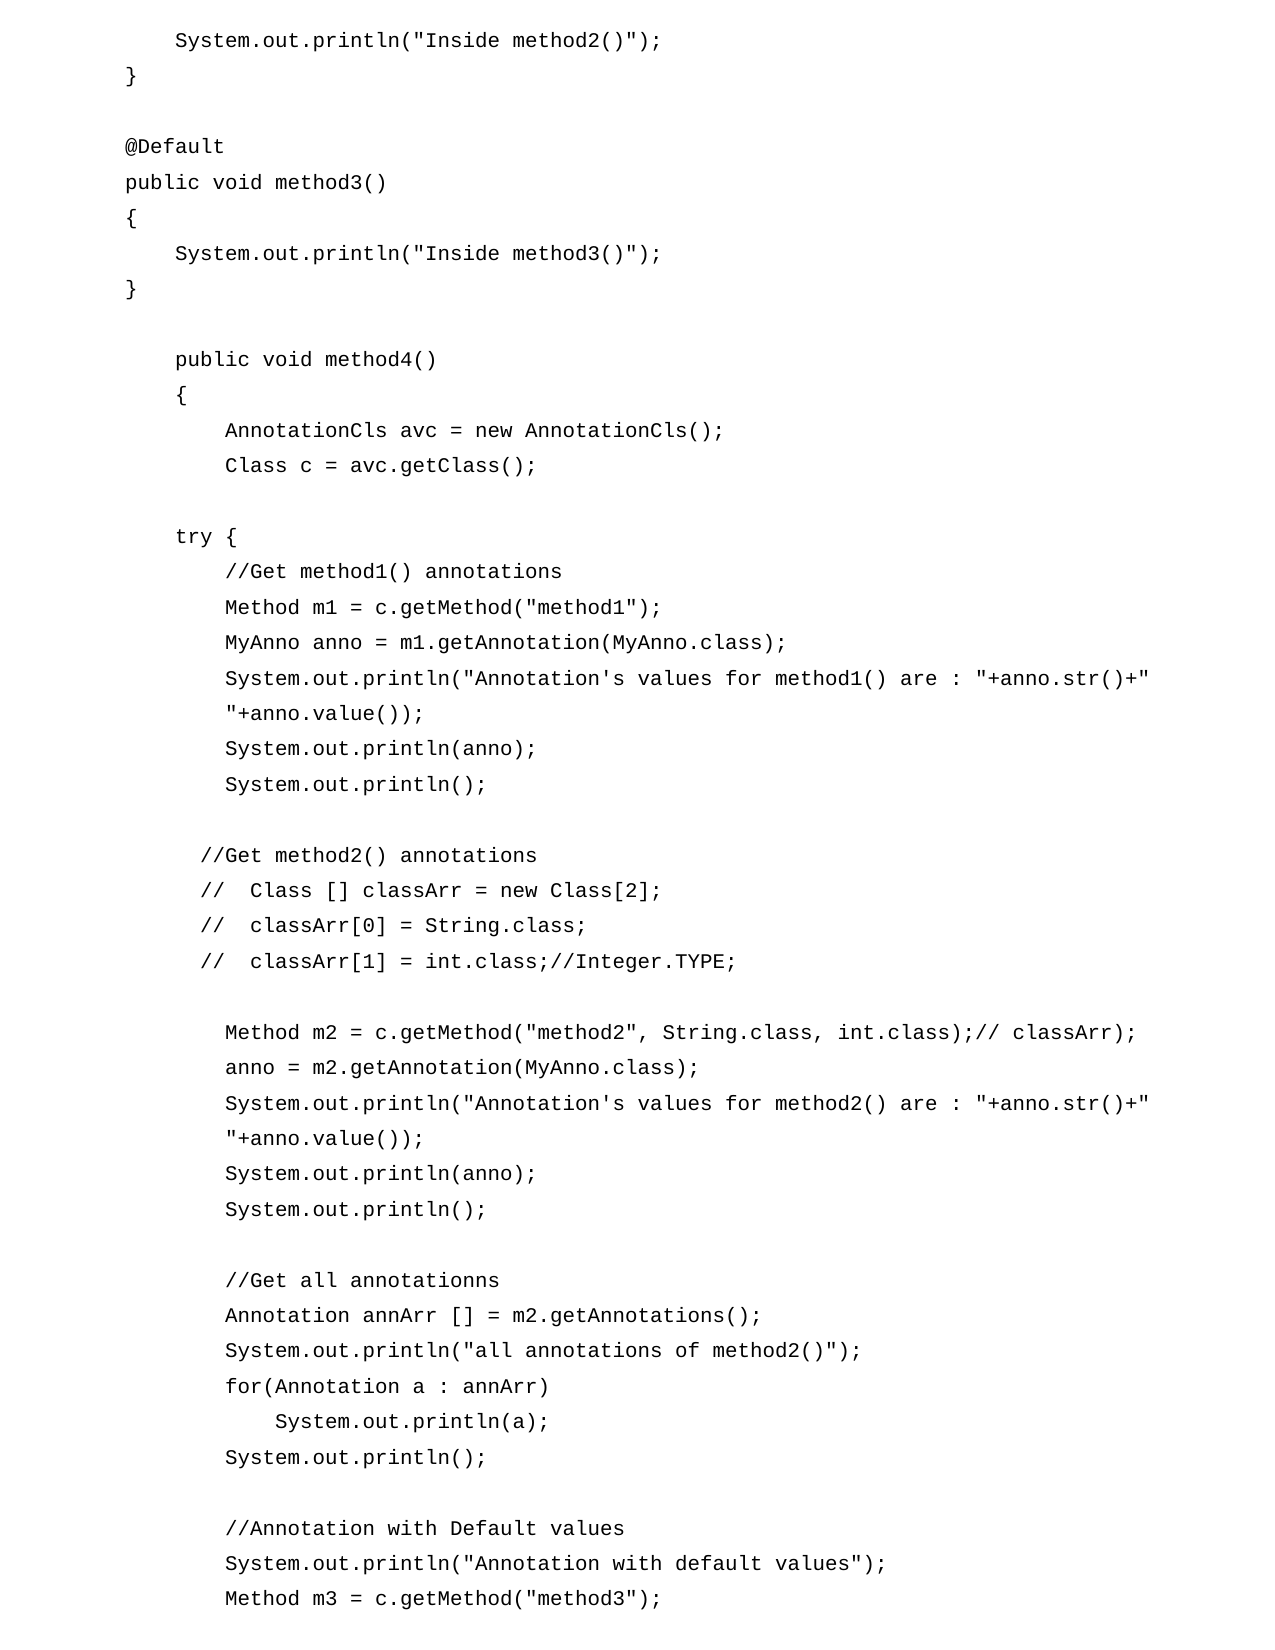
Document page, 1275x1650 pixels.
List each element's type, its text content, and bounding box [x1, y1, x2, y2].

text System.out.println(); [75, 1447, 1245, 1470]
text System.out.println("Annotation with default values"); [75, 1553, 1245, 1577]
text //Get method2() annotations [75, 844, 1245, 868]
text //Annotation with Default values [75, 1517, 1245, 1541]
text { [75, 384, 1245, 408]
text Method m2 = c.getMethod("method2", String.class, int.class);// classArr); [75, 1022, 1245, 1045]
text System.out.println("all annotations of method2()"); [75, 1340, 1245, 1364]
text anno = m2.getAnnotation(MyAnno.class); [75, 1057, 1245, 1081]
text System.out.println(); [75, 1199, 1245, 1222]
text Class c = avc.getClass(); [75, 455, 1245, 479]
text // classArr[1] = int.class;//Integer.TYPE; [75, 951, 1245, 974]
text for(Annotation a : annArr) [75, 1376, 1245, 1399]
text } [75, 278, 1245, 302]
text try { [75, 526, 1245, 549]
text Method m3 = c.getMethod("method3"); [75, 1588, 1245, 1612]
text @Default [75, 136, 1245, 160]
text MyAnno anno = m1.getAnnotation(MyAnno.class); [75, 632, 1245, 656]
text System.out.println("Inside method2()"); [75, 30, 1245, 54]
text System.out.println("Annotation's values for method1() are : "+anno.str()+" "+anno.value()); [75, 667, 1245, 727]
text // Class [] classArr = new Class[2]; [75, 880, 1245, 904]
text AnnotationCls avc = new AnnotationCls(); [75, 419, 1245, 443]
text System.out.println("Annotation's values for method2() are : "+anno.str()+" "+anno.value()); [75, 1092, 1245, 1152]
text System.out.println("Inside method3()"); [75, 242, 1245, 266]
text public void method3() [75, 172, 1245, 195]
text Annotation annArr [] = m2.getAnnotations(); [75, 1305, 1245, 1329]
text System.out.println(); [75, 774, 1245, 797]
text System.out.println(anno); [75, 738, 1245, 762]
text public void method4() [75, 349, 1245, 372]
text System.out.println(a); [75, 1411, 1245, 1435]
text { [75, 207, 1245, 231]
text Method m1 = c.getMethod("method1"); [75, 597, 1245, 620]
text //Get all annotationns [75, 1269, 1245, 1293]
text } [75, 65, 1245, 89]
text System.out.println(anno); [75, 1163, 1245, 1187]
text // classArr[0] = String.class; [75, 915, 1245, 939]
text //Get method1() annotations [75, 561, 1245, 585]
